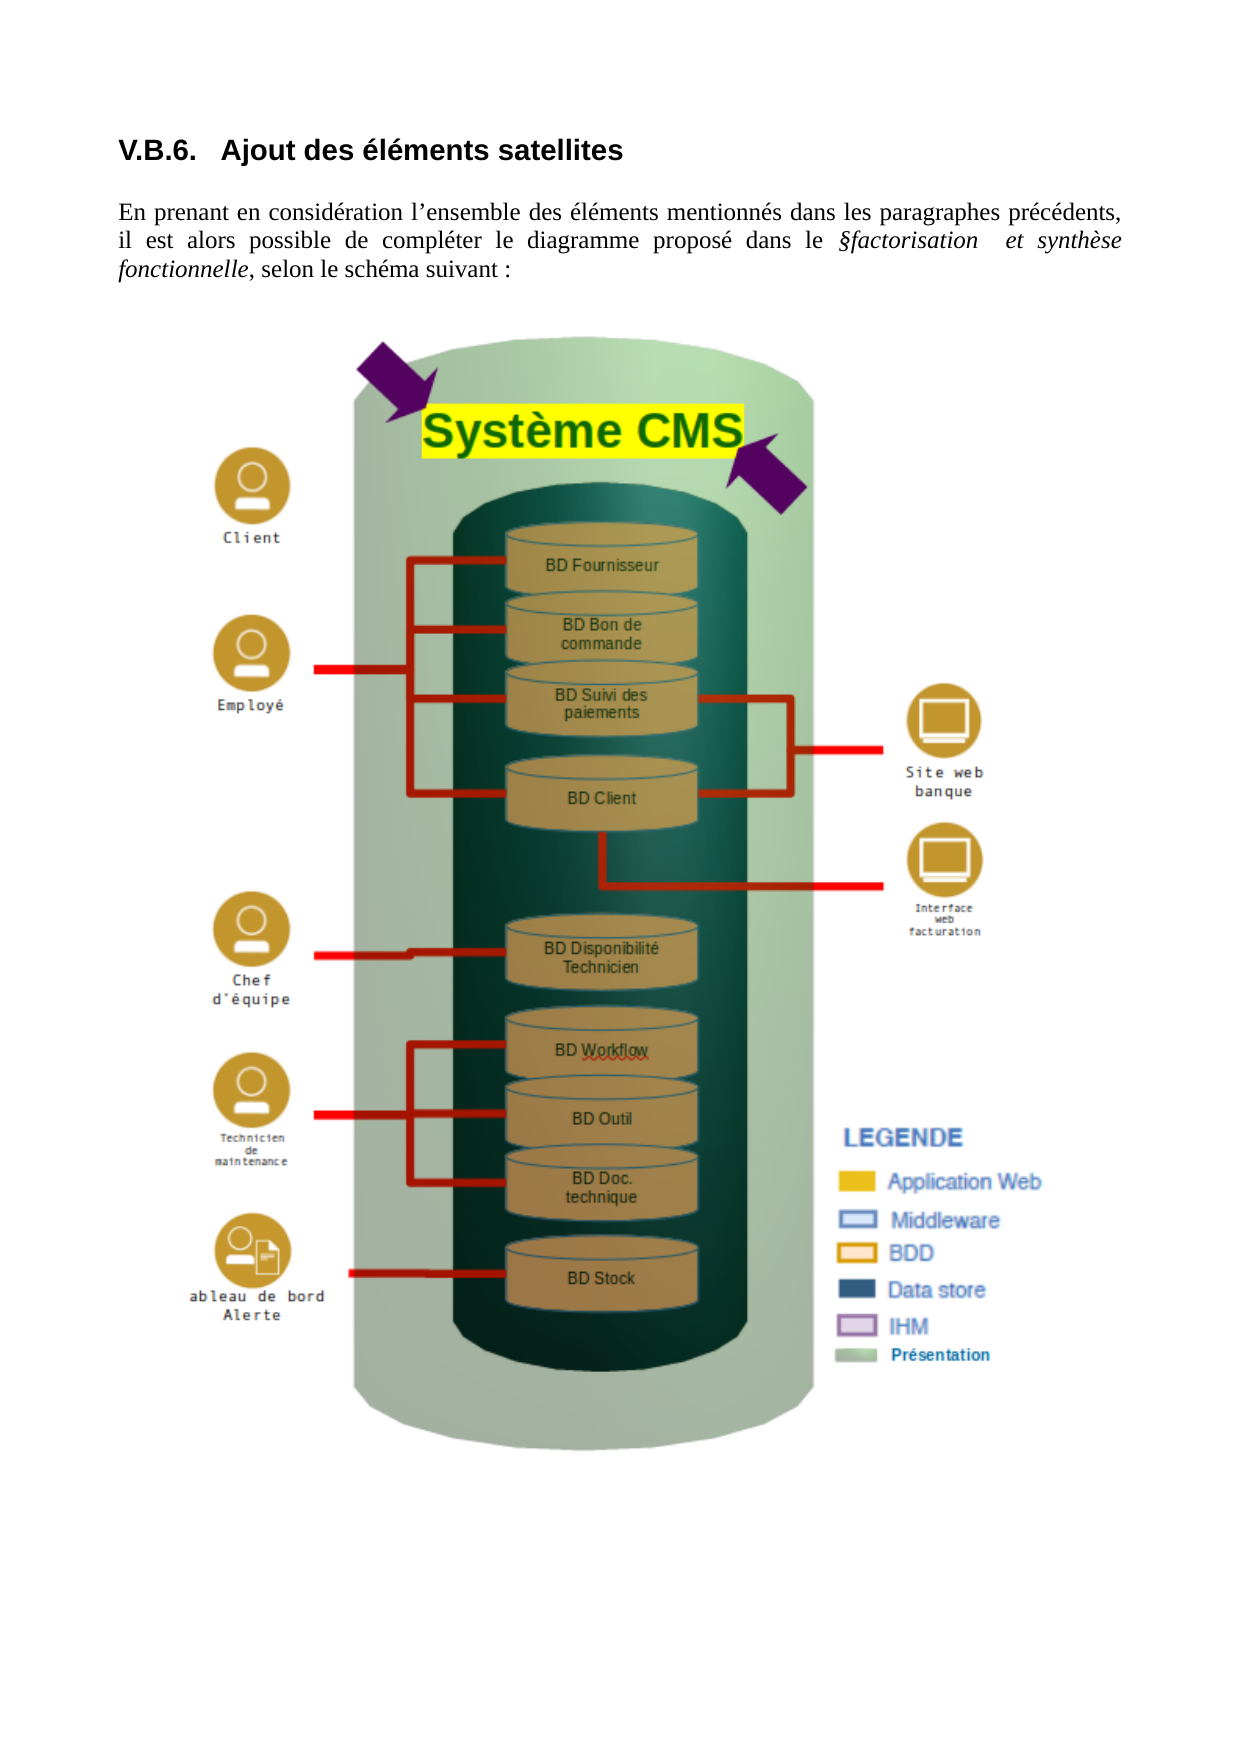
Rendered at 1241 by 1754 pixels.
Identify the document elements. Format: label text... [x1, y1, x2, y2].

text En prenant en considération l’ensemble des éléments mentionnés dans les paragraphes précédents, il est alors possible de compléter le diagramme proposé dans le §factorisation et synthèse fonctionnelle, selon le schéma suivant : [118, 197, 1122, 283]
picture [189, 318, 1051, 1458]
subtitle Ajout des éléments satellites [118, 133, 1122, 166]
